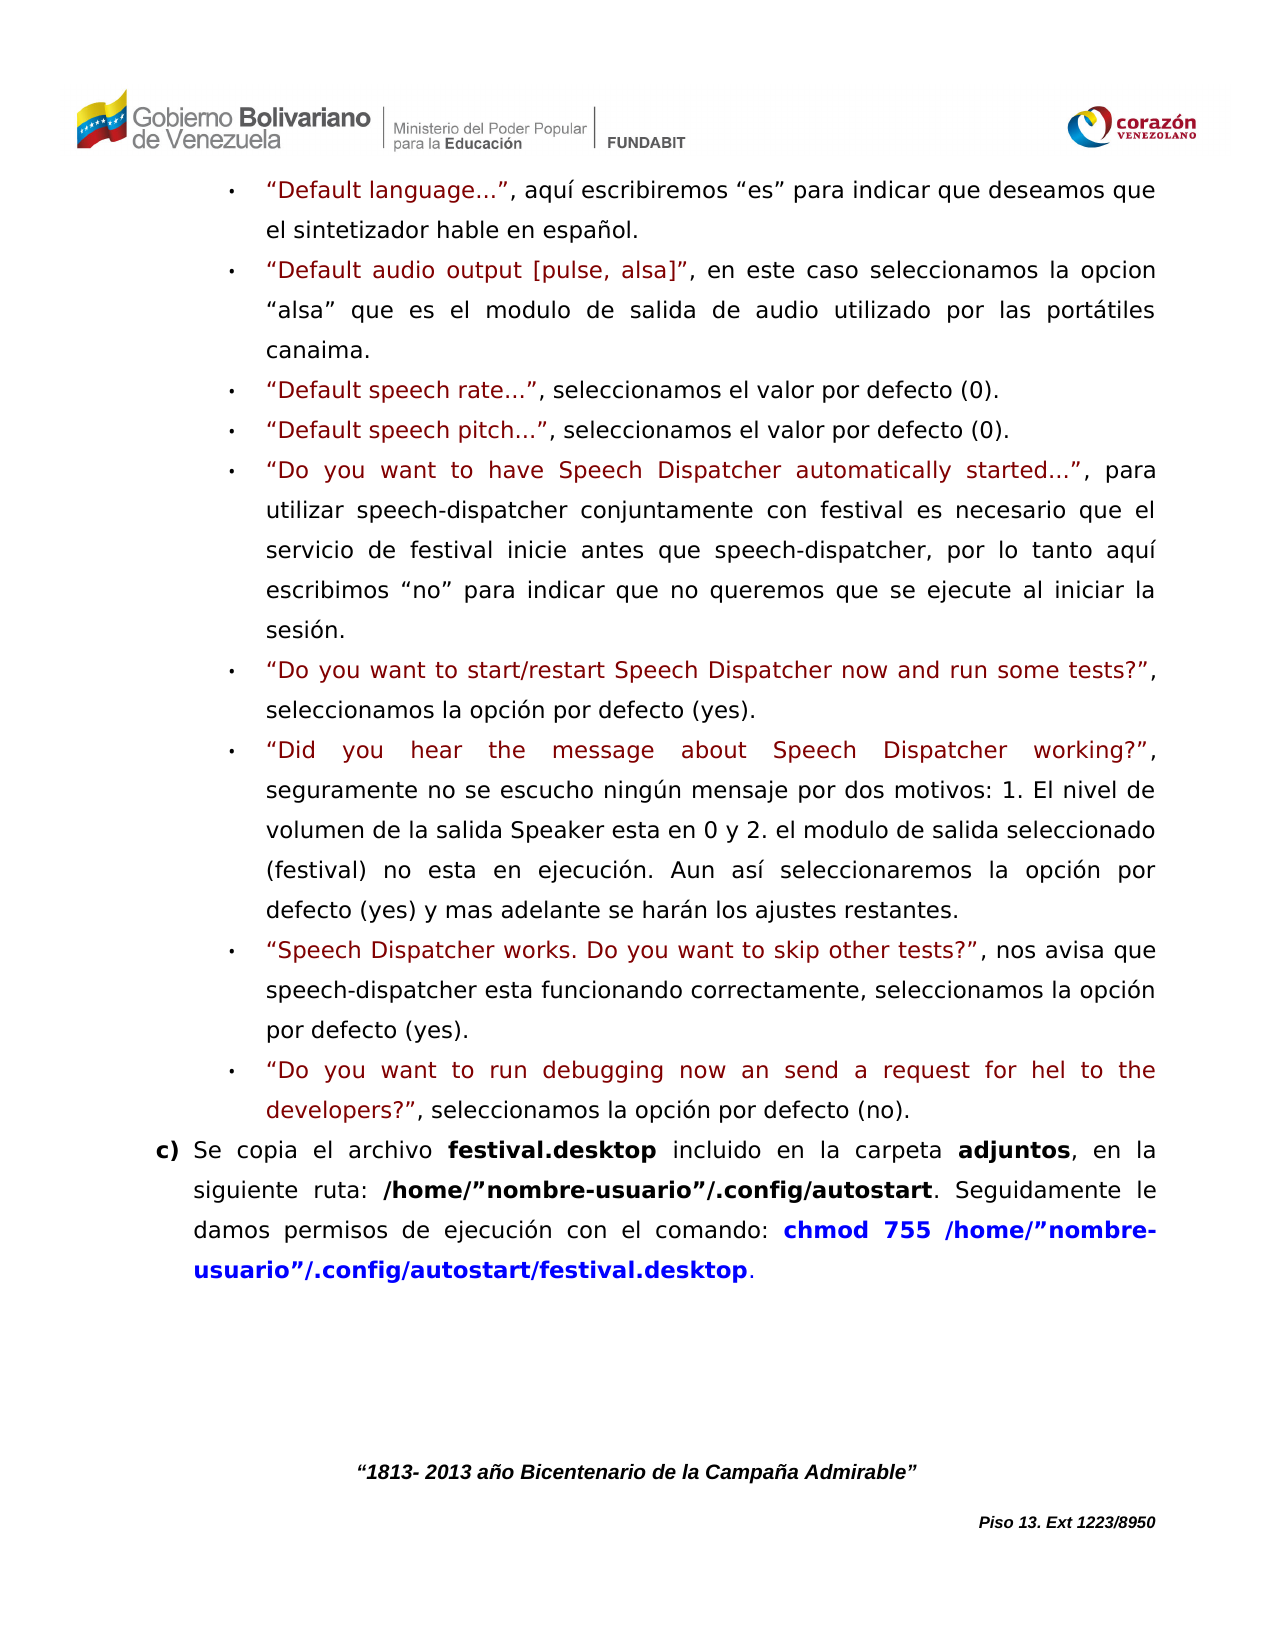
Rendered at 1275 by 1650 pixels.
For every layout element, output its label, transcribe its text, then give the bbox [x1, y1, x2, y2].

list “Do you want to start/restart Speech Dispatcher now and run some tests?”, seleccionamos la opción por defecto (yes). [228, 657, 1157, 724]
list “Default speech rate...”, seleccionamos el valor por defecto (0). [228, 377, 1157, 404]
list “Default audio output [pulse, alsa]”, en este caso seleccionamos la opcion “alsa” que es el modulo de salida de audio utilizado por las portátiles canaima. [228, 257, 1157, 364]
picture [59, 84, 1231, 156]
list Se copia el archivo festival.desktop incluido en la carpeta adjuntos, en la siguiente ruta: /home/”nombre-usuario”/.config/autostart. Seguidamente le damos permisos de ejecución con el comando: chmod 755 /home/”nombre-usuario”/.config/autostart/festival.desktop. [156, 1137, 1157, 1284]
list “Speech Dispatcher works. Do you want to skip other tests?”, nos avisa que speech-dispatcher esta funcionando correctamente, seleccionamos la opción por defecto (yes). [228, 937, 1157, 1044]
list “Default speech pitch...”, seleccionamos el valor por defecto (0). [228, 417, 1157, 444]
list “Default language...”, aquí escribiremos “es” para indicar que deseamos que el sintetizador hable en español. [228, 177, 1157, 244]
list “Do you want to have Speech Dispatcher automatically started...”, para utilizar speech-dispatcher conjuntamente con festival es necesario que el servicio de festival inicie antes que speech-dispatcher, por lo tanto aquí escribimos “no” para indicar que no queremos que se ejecute al iniciar la sesión. [228, 457, 1157, 644]
list “Do you want to run debugging now an send a request for hel to the developers?”, seleccionamos la opción por defecto (no). [228, 1057, 1157, 1124]
list “Did you hear the message about Speech Dispatcher working?”, seguramente no se escucho ningún mensaje por dos motivos: 1. El nivel de volumen de la salida Speaker esta en 0 y 2. el modulo de salida seleccionado (festival) no esta en ejecución. Aun así seleccionaremos la opción por defecto (yes) y mas adelante se harán los ajustes restantes. [228, 737, 1157, 924]
